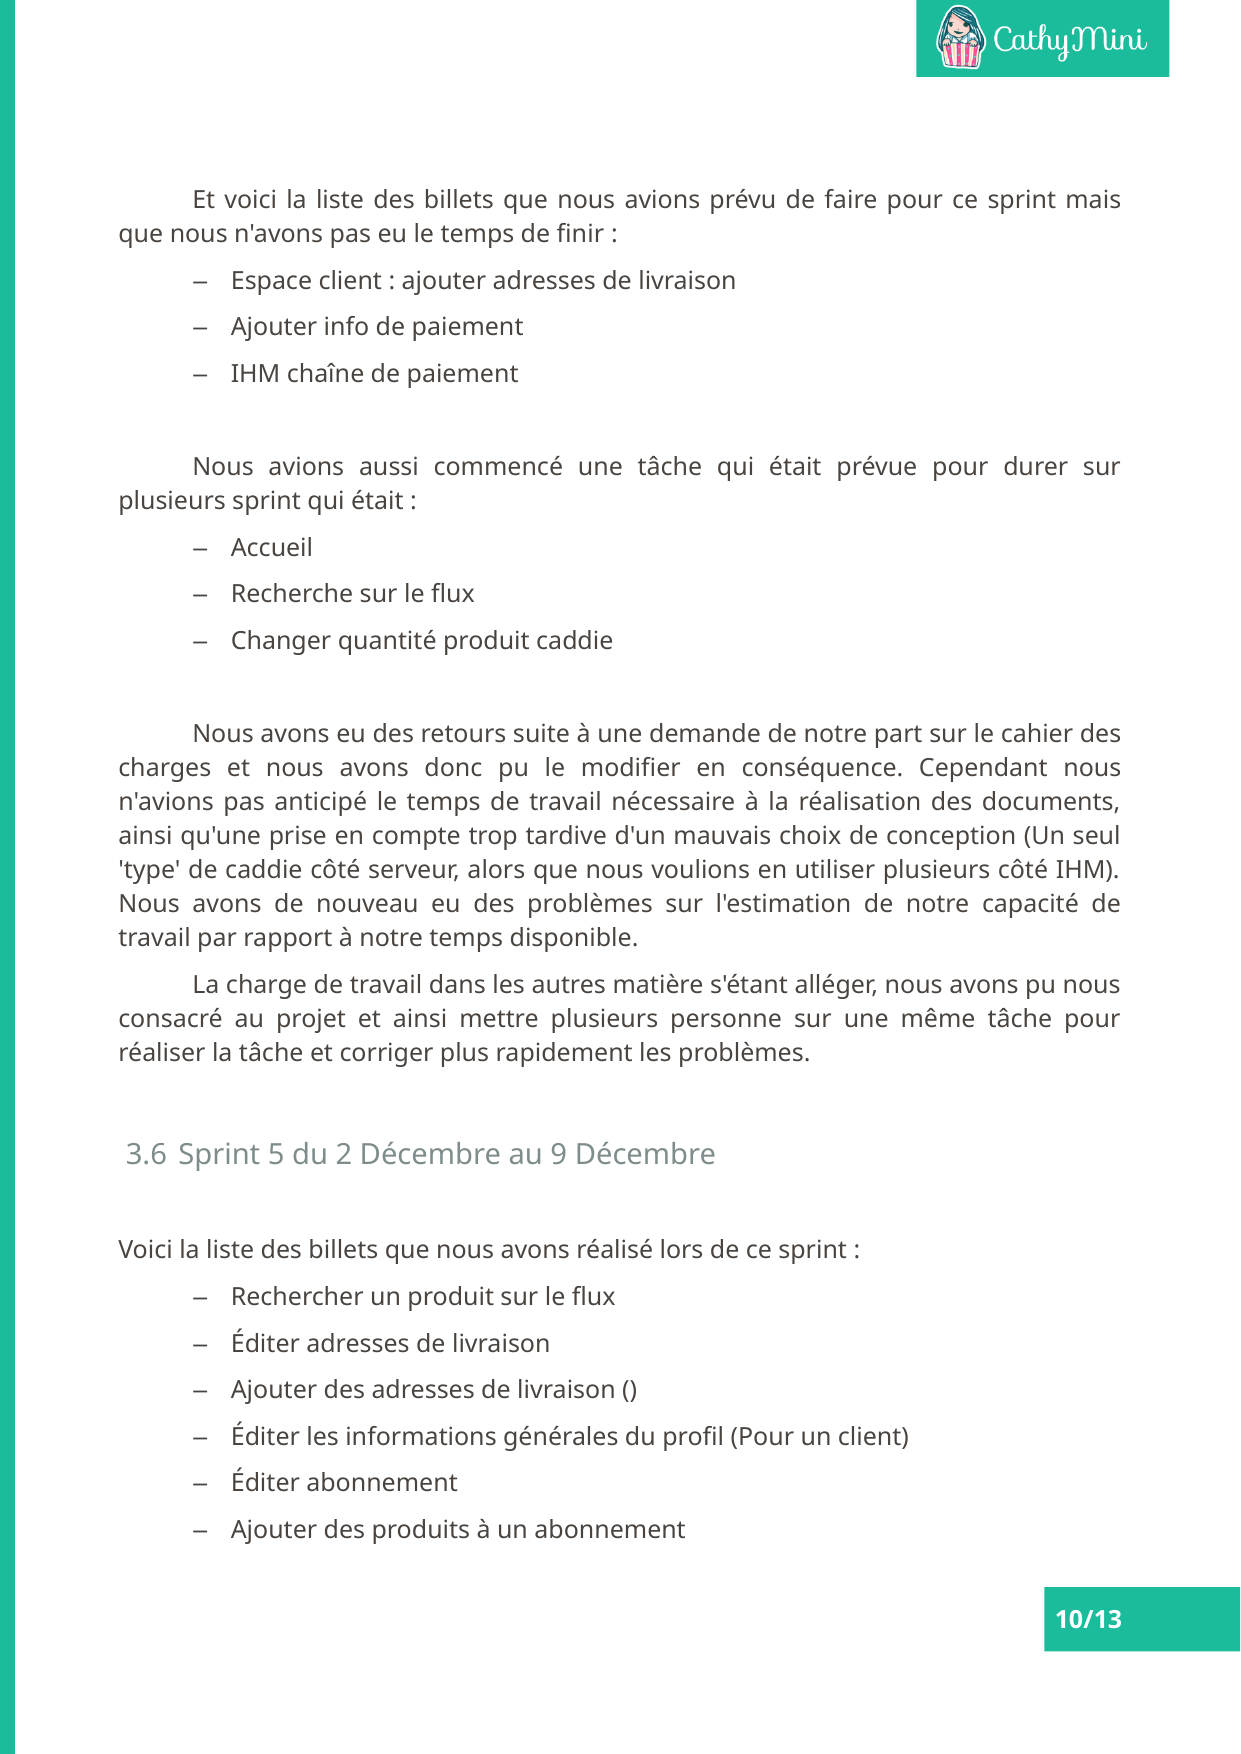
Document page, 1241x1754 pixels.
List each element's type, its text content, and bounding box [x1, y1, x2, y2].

list Éditer les informations générales du profil (Pour un client) [193, 1418, 1122, 1452]
list Rechercher un produit sur le flux [193, 1279, 1122, 1313]
list IHM chaîne de paiement [193, 355, 1122, 389]
list Éditer adresses de livraison [193, 1325, 1122, 1359]
list Éditer abonnement [193, 1465, 1122, 1499]
list Espace client : ajouter adresses de livraison [193, 262, 1122, 296]
text Et voici la liste des billets que nous avions prévu de faire pour ce sprint mais que nous n'avons pas eu le temps de finir : [118, 182, 1122, 250]
subtitle Sprint 5 du 2 Décembre au 9 Décembre [118, 1133, 1122, 1173]
picture [929, 0, 1156, 73]
text Nous avons eu des retours suite à une demande de notre part sur le cahier des charges et nous avons donc pu le modifier en conséquence. Cependant nous n'avions pas anticipé le temps de travail nécessaire à la réalisation des documents, ainsi qu'une prise en compte trop tardive d'un mauvais choix de conception (Un seul 'type' de caddie côté serveur, alors que nous voulions en utiliser plusieurs côté IHM). Nous avons de nouveau eu des problèmes sur l'estimation de notre capacité de travail par rapport à notre temps disponible. [118, 715, 1122, 954]
text La charge de travail dans les autres matière s'étant alléger, nous avons pu nous consacré au projet et ainsi mettre plusieurs personne sur une même tâche pour réaliser la tâche et corriger plus rapidement les problèmes. [118, 966, 1122, 1068]
list Changer quantité produit caddie [193, 622, 1122, 656]
list Ajouter info de paiement [193, 309, 1122, 343]
list Accueil [193, 529, 1122, 563]
list Ajouter des produits à un abonnement [193, 1512, 1122, 1546]
text Nous avions aussi commencé une tâche qui était prévue pour durer sur plusieurs sprint qui était : [118, 448, 1122, 517]
text Voici la liste des billets que nous avons réalisé lors de ce sprint : [118, 1232, 1122, 1266]
list Ajouter des adresses de livraison () [193, 1372, 1122, 1406]
list Recherche sur le flux [193, 576, 1122, 610]
